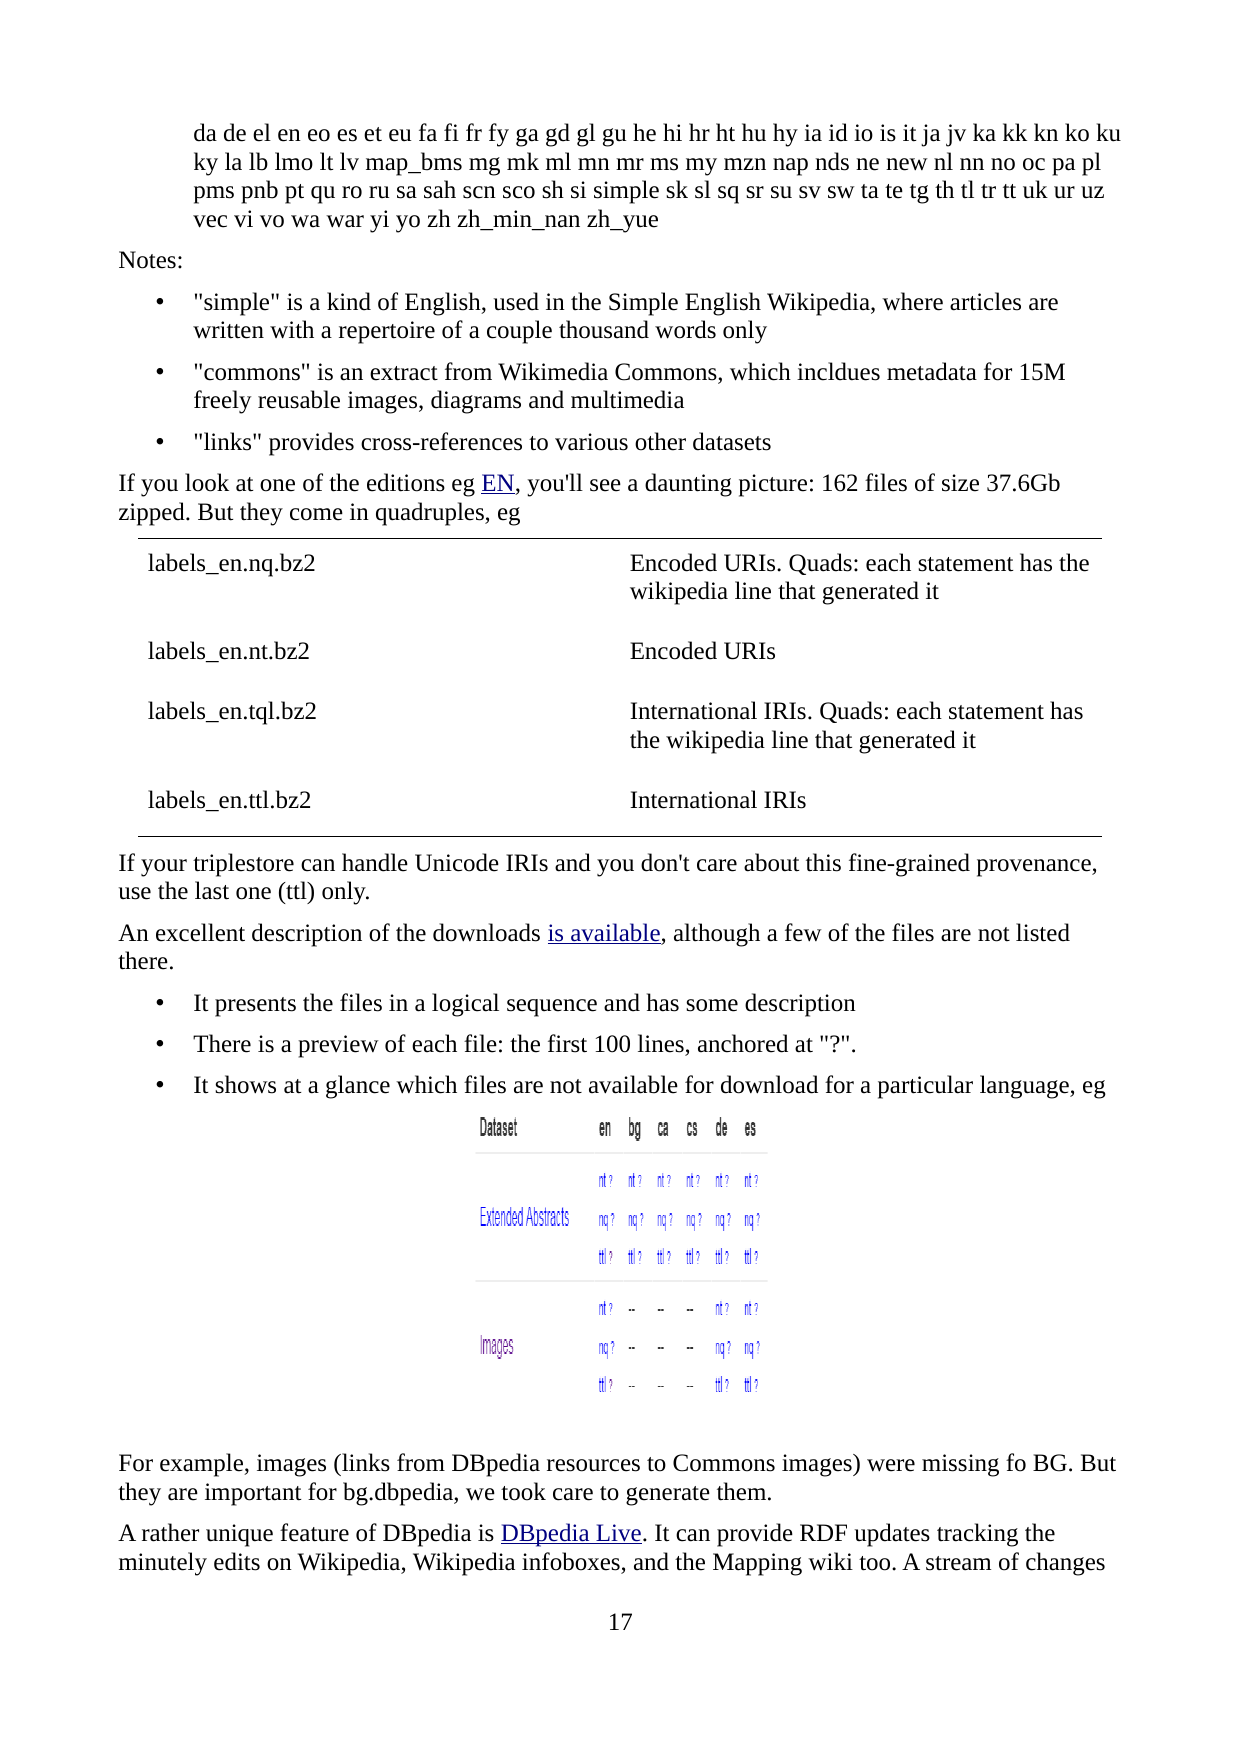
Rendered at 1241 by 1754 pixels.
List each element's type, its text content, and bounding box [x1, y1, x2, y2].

text For example, images (links from DBpedia resources to Commons images) were missing fo BG. But they are important for bg.dbpedia, we took care to generate them. [118, 1448, 1122, 1505]
text Notes: [118, 246, 1122, 274]
text An excellent description of the downloads is available, although a few of the files are not listed there. [118, 918, 1122, 975]
table_cell International IRIs [620, 776, 1102, 836]
list There is a preview of each file: the first 100 lines, anchored at "?". [156, 1029, 1122, 1058]
text If you look at one of the editions eg EN, you'll see a daunting picture: 162 files of size 37.6Gb zipped. But they come in quadruples, eg [118, 468, 1122, 526]
list da de el en eo es et eu fa fi fr fy ga gd gl gu he hi hr ht hu hy ia id io is it ja jv ka kk kn ko ku ky la lb lmo lt lv map_bms mg mk ml mn mr ms my mzn nap nds ne new nl nn no oc pa pl pms pnb pt qu ro ru sa sah scn sco sh si simple sk sl sq sr su sv sw ta te tg th tl tr tt uk ur uz vec vi vo wa war yi yo zh zh_min_nan zh_yue [156, 118, 1122, 233]
table_cell labels_en.nt.bz2 [138, 627, 620, 687]
text If your triplestore can handle Unicode IRIs and you don't care about this fine-grained provenance, use the last one (ttl) only. [118, 848, 1122, 905]
table_header Encoded URIs. Quads: each statement has the wikipedia line that generated it [620, 539, 1102, 627]
list "commons" is an extract from Wikimedia Commons, which incldues metadata for 15M freely reusable images, diagrams and multimedia [156, 357, 1122, 414]
text A rather unique feature of DBpedia is DBpedia Live. It can provide RDF updates tracking the minutely edits on Wikipedia, Wikipedia infoboxes, and the Mapping wiki too. A stream of changes [118, 1518, 1122, 1575]
table_cell labels_en.tql.bz2 [138, 687, 620, 776]
table_header labels_en.nq.bz2 [138, 539, 620, 627]
list "links" provides cross-references to various other datasets [156, 427, 1122, 456]
table_cell labels_en.ttl.bz2 [138, 776, 620, 836]
list It presents the files in a logical sequence and has some description [156, 988, 1122, 1016]
table_cell International IRIs. Quads: each statement has the wikipedia line that generated it [620, 687, 1102, 776]
list It shows at a glance which files are not available for download for a particular language, eg [156, 1070, 1122, 1099]
table_cell Encoded URIs [620, 627, 1102, 687]
list "simple" is a kind of English, used in the Simple English Wikipedia, where articles are written with a repertoire of a couple thousand words only [156, 287, 1122, 344]
